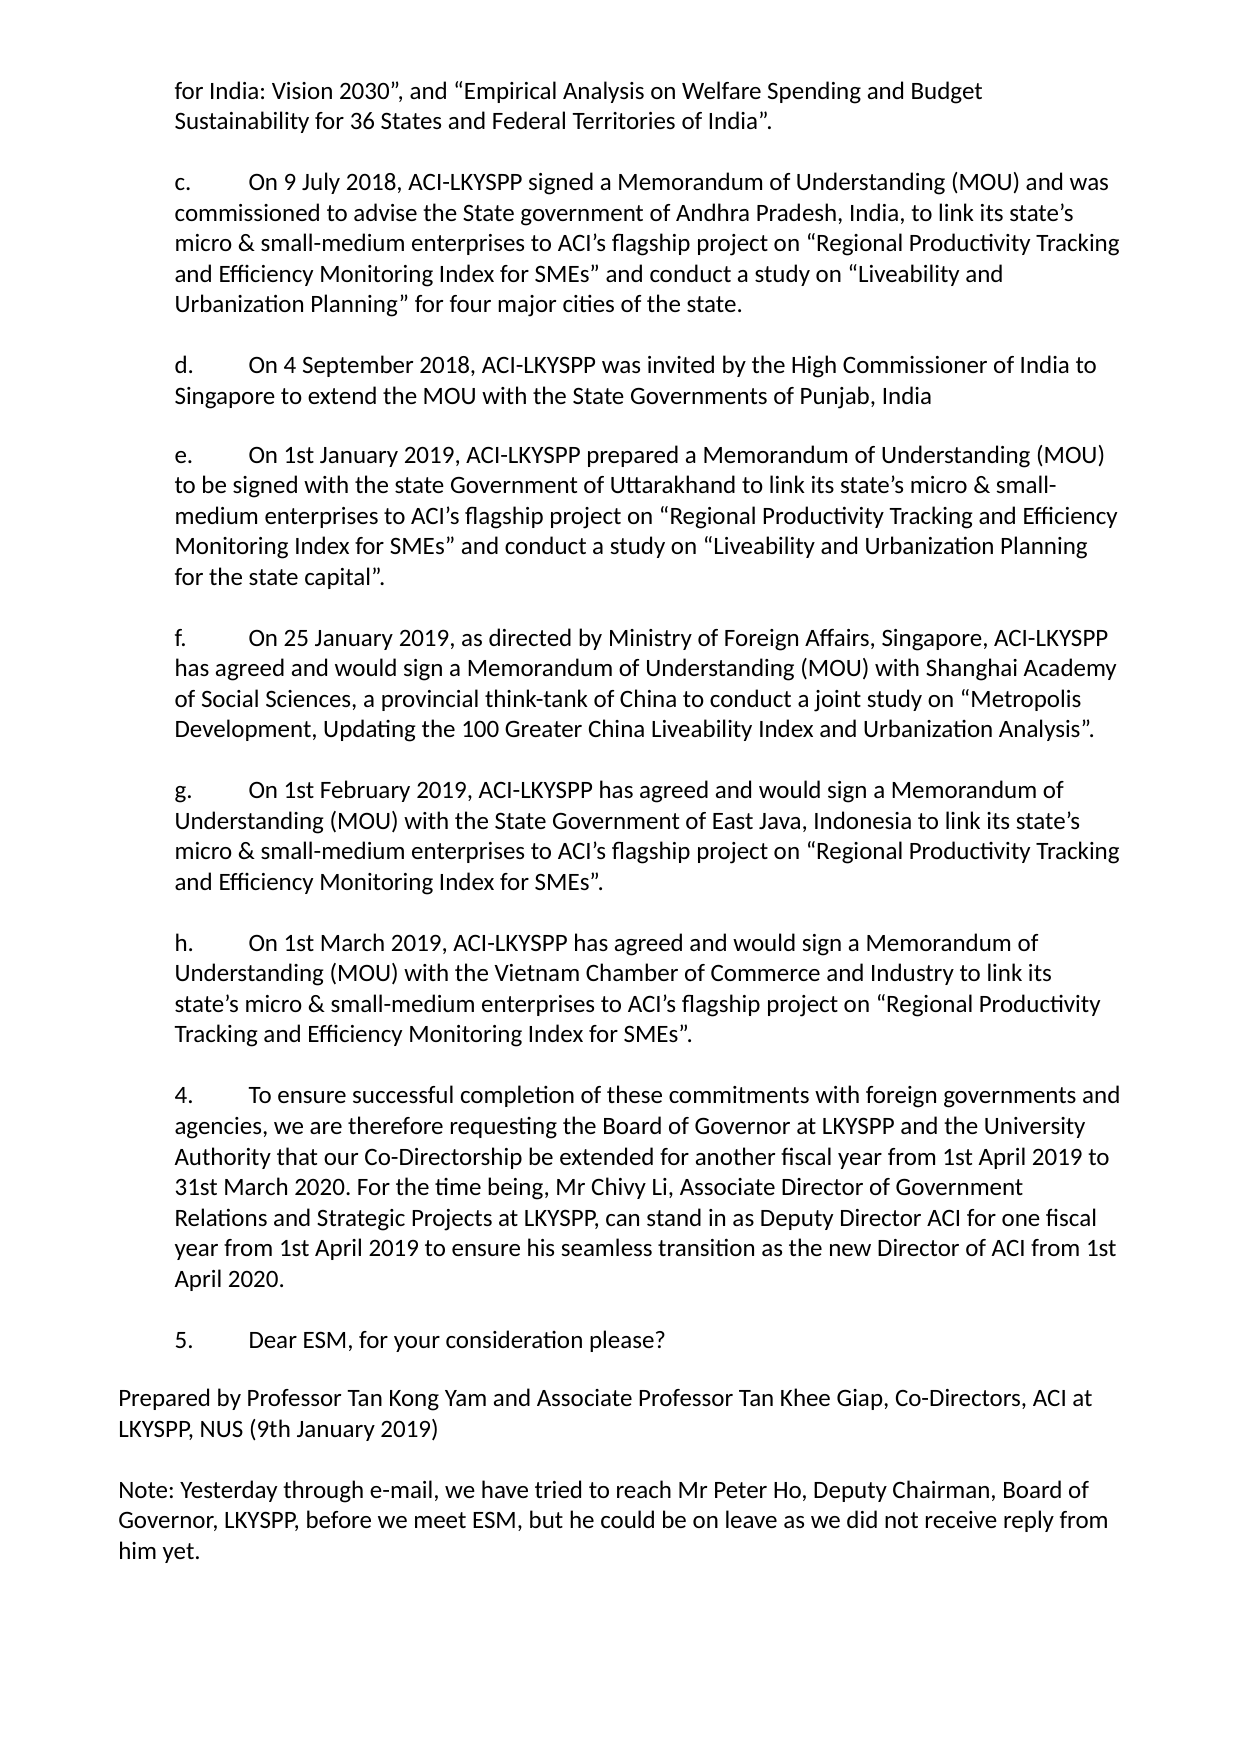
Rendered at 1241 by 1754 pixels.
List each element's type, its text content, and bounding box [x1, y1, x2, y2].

text Note: Yesterday through e-mail, we have tried to reach Mr Peter Ho, Deputy Chairman, Board of Governor, LKYSPP, before we meet ESM, but he could be on leave as we did not receive reply from him yet. [118, 1474, 1122, 1566]
list On 1st March 2019, ACI-LKYSPP has agreed and would sign a Memorandum of Understanding (MOU) with the Vietnam Chamber of Commerce and Industry to link its state’s micro & small-medium enterprises to ACI’s flagship project on “Regional Productivity Tracking and Efficiency Monitoring Index for SMEs”. [174, 927, 1122, 1049]
list for India: Vision 2030”, and “Empirical Analysis on Welfare Spending and Budget Sustainability for 36 States and Federal Territories of India”. [174, 75, 1122, 136]
list On 1st February 2019, ACI-LKYSPP has agreed and would sign a Memorandum of Understanding (MOU) with the State Government of East Java, Indonesia to link its state’s micro & small-medium enterprises to ACI’s flagship project on “Regional Productivity Tracking and Efficiency Monitoring Index for SMEs”. [174, 774, 1122, 897]
list Dear ESM, for your consideration please? [174, 1324, 1122, 1354]
list On 9 July 2018, ACI-LKYSPP signed a Memorandum of Understanding (MOU) and was commissioned to advise the State government of Andhra Pradesh, India, to link its state’s micro & small-medium enterprises to ACI’s flagship project on “Regional Productivity Tracking and Efficiency Monitoring Index for SMEs” and conduct a study on “Liveability and Urbanization Planning” for four major cities of the state. [174, 167, 1122, 319]
list On 1st January 2019, ACI-LKYSPP prepared a Memorandum of Understanding (MOU) to be signed with the state Government of Uttarakhand to link its state’s micro & small-medium enterprises to ACI’s flagship project on “Regional Productivity Tracking and Efficiency Monitoring Index for SMEs” and conduct a study on “Liveability and Urbanization Planning for the state capital”. [174, 439, 1122, 591]
text Prepared by Professor Tan Kong Yam and Associate Professor Tan Khee Giap, Co-Directors, ACI at LKYSPP, NUS (9th January 2019) [118, 1382, 1122, 1443]
list To ensure successful completion of these commitments with foreign governments and agencies, we are therefore requesting the Board of Governor at LKYSPP and the University Authority that our Co-Directorship be extended for another fiscal year from 1st April 2019 to 31st March 2020. For the time being, Mr Chivy Li, Associate Director of Government Relations and Strategic Projects at LKYSPP, can stand in as Deputy Director ACI for one fiscal year from 1st April 2019 to ensure his seamless transition as the new Director of ACI from 1st April 2020. [174, 1080, 1122, 1293]
list On 4 September 2018, ACI-LKYSPP was invited by the High Commissioner of India to Singapore to extend the MOU with the State Governments of Punjab, India [174, 350, 1122, 411]
list On 25 January 2019, as directed by Ministry of Foreign Affairs, Singapore, ACI-LKYSPP has agreed and would sign a Memorandum of Understanding (MOU) with Shanghai Academy of Social Sciences, a provincial think-tank of China to conduct a joint study on “Metropolis Development, Updating the 100 Greater China Liveability Index and Urbanization Analysis”. [174, 622, 1122, 744]
